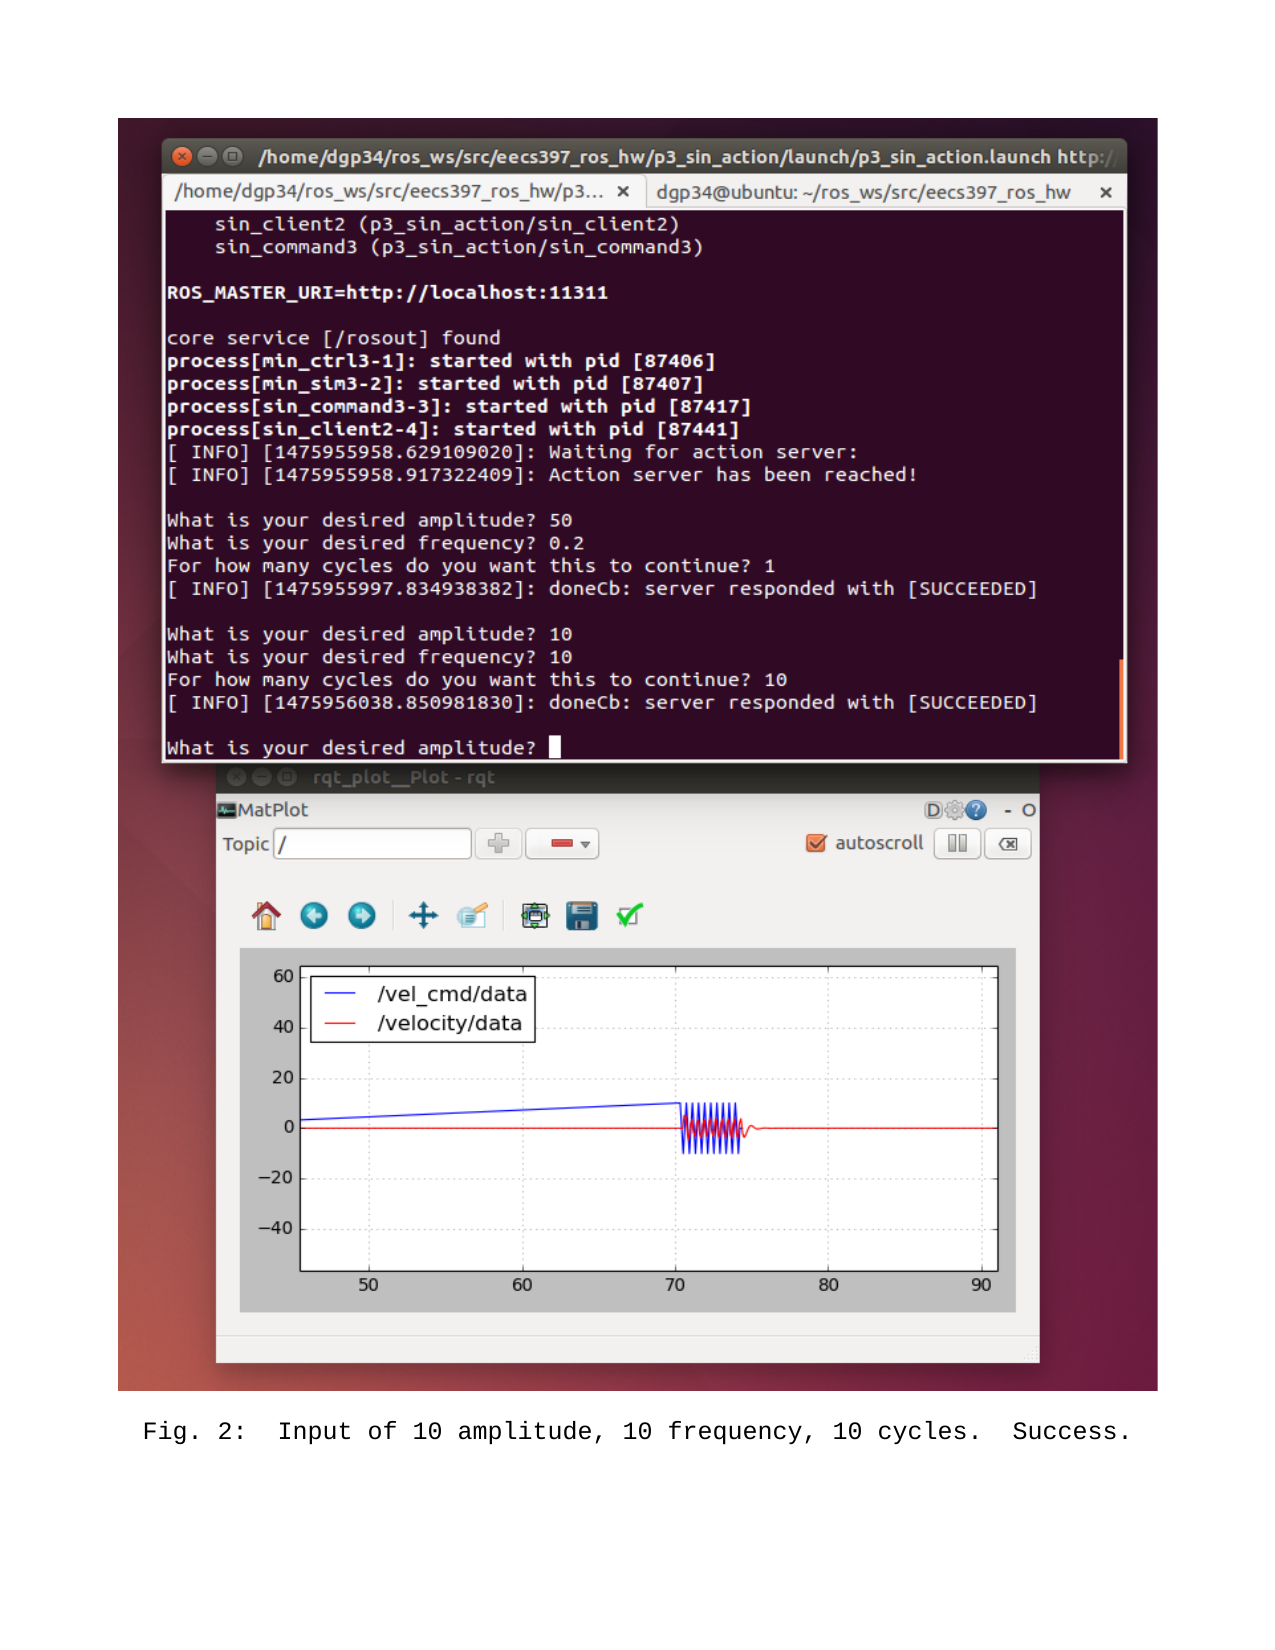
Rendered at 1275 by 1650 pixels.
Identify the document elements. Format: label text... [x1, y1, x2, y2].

picture [118, 118, 1158, 1391]
text Fig. 2: Input of 10 amplitude, 10 frequency, 10 cycles. Success. [118, 1418, 1157, 1447]
